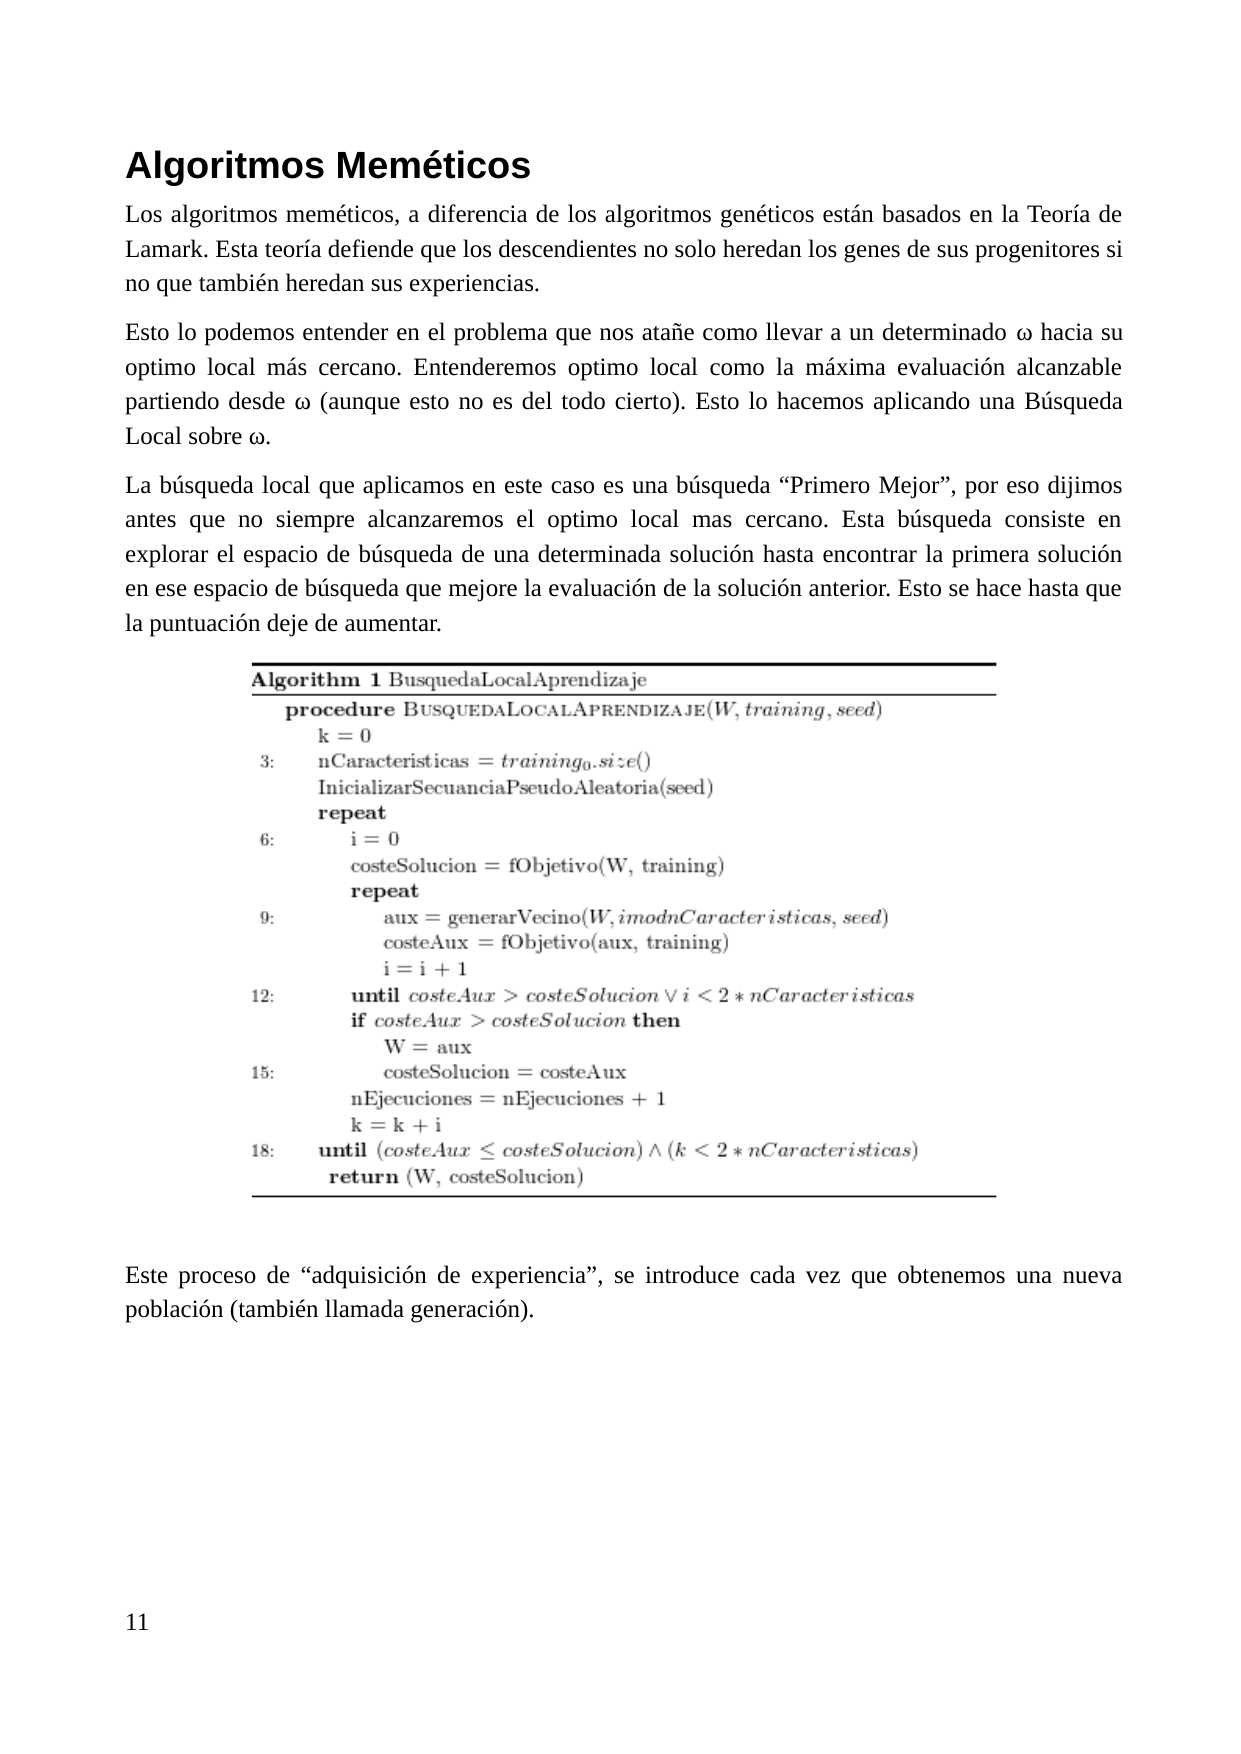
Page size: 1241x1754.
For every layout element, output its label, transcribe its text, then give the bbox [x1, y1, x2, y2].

text Este proceso de “adquisición de experiencia”, se introduce cada vez que obtenemos una nueva población (también llamada generación). [125, 1260, 1123, 1323]
picture [251, 656, 997, 1206]
text Los algoritmos meméticos, a diferencia de los algoritmos genéticos están basados en la Teoría de Lamark. Esta teoría defiende que los descendientes no solo heredan los genes de sus progenitores si no que también heredan sus experiencias. [125, 199, 1123, 297]
text La búsqueda local que aplicamos en este caso es una búsqueda “Primero Mejor”, por eso dijimos antes que no siempre alcanzaremos el optimo local mas cercano. Esta búsqueda consiste en explorar el espacio de búsqueda de una determinada solución hasta encontrar la primera solución en ese espacio de búsqueda que mejore la evaluación de la solución anterior. Esto se hace hasta que la puntuación deje de aumentar. [125, 470, 1123, 636]
text Esto lo podemos entender en el problema que nos atañe como llevar a un determinado ω hacia su optimo local más cercano. Entenderemos optimo local como la máxima evaluación alcanzable partiendo desde ω (aunque esto no es del todo cierto). Esto lo hacemos aplicando una Búsqueda Local sobre ω. [125, 317, 1123, 449]
subtitle Algoritmos Meméticos [125, 143, 1123, 187]
